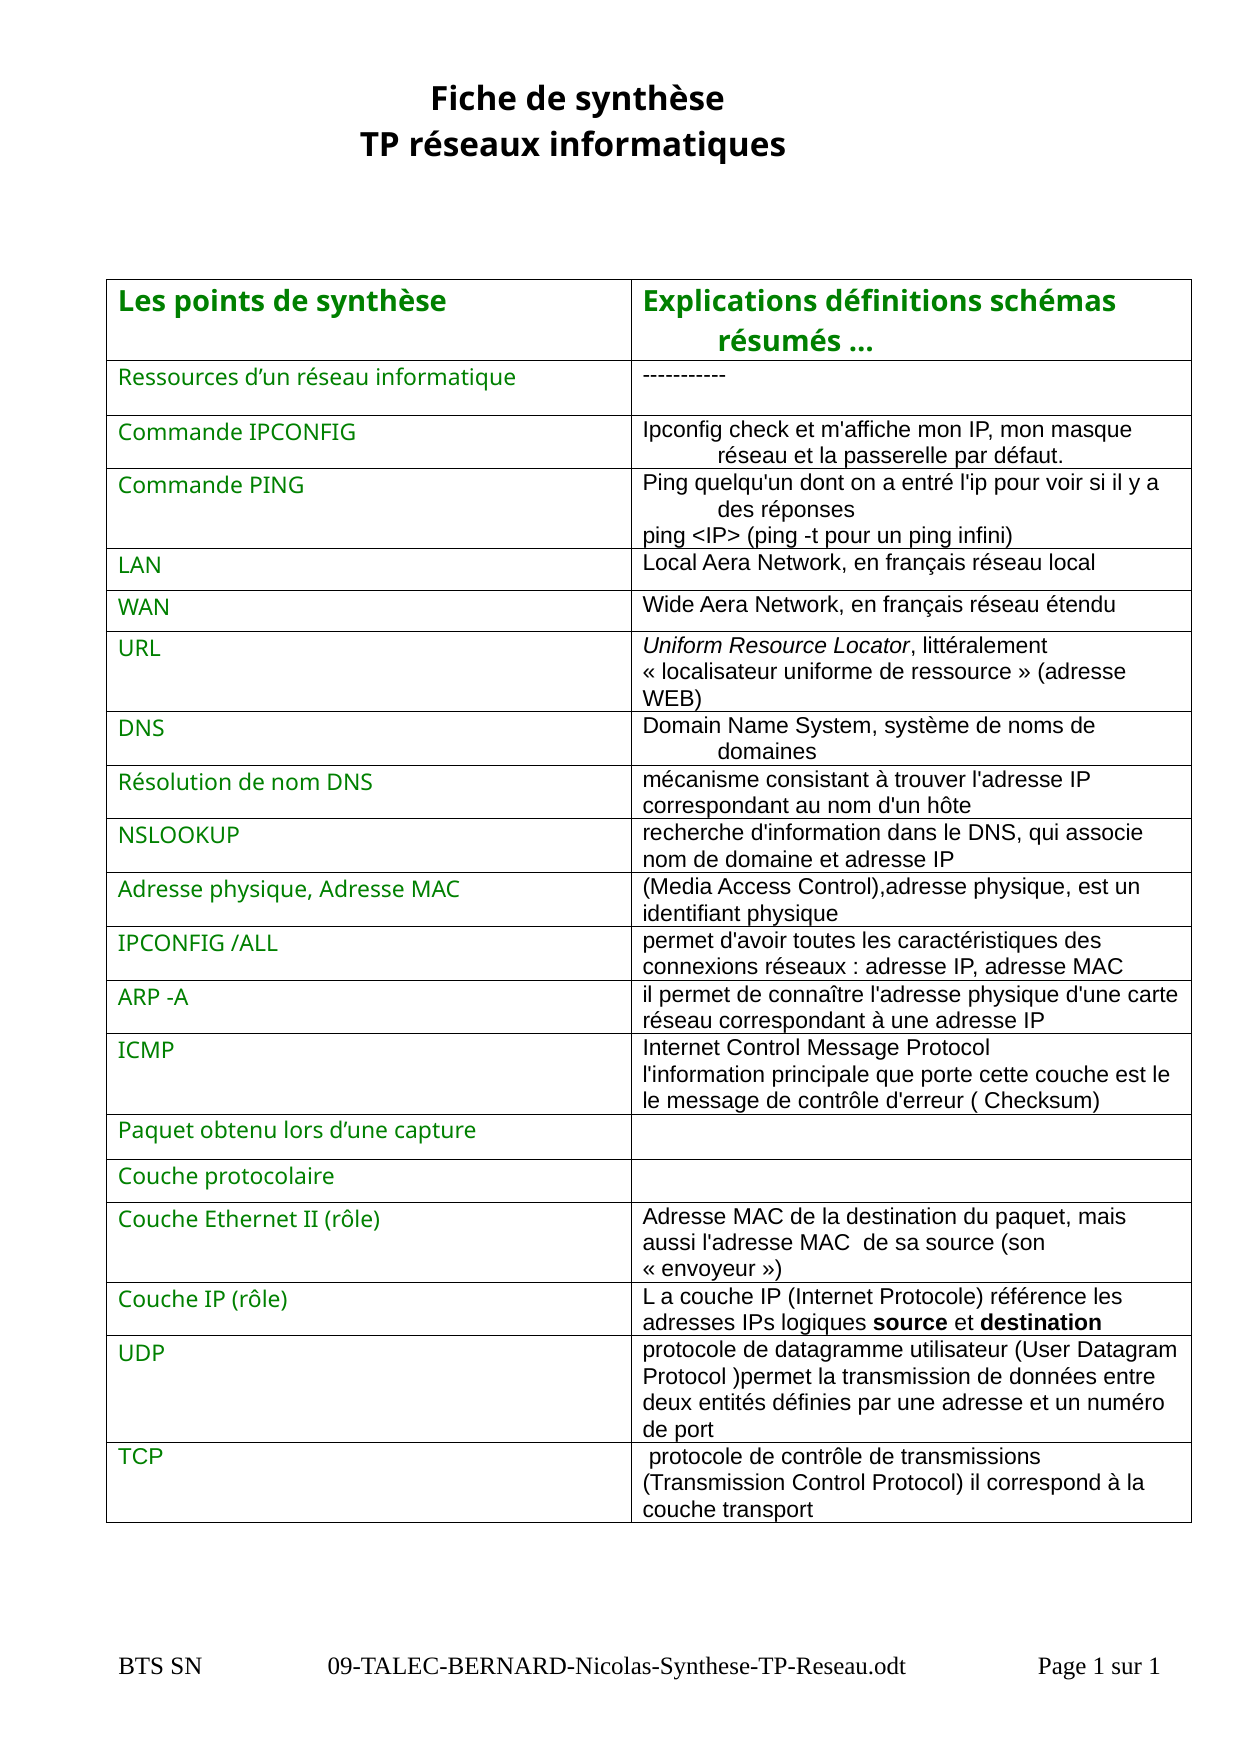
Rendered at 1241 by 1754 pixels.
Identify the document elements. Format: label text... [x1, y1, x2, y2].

table_cell UDP [107, 1336, 631, 1442]
table_cell Résolution de nom DNS [107, 766, 631, 818]
table_cell L a couche IP (Internet Protocole) référence les adresses IPs logiques source et destination [632, 1283, 1191, 1335]
table_cell Couche IP (rôle) [107, 1283, 631, 1335]
table_cell Couche Ethernet II (rôle) [107, 1203, 631, 1282]
table_cell mécanisme consistant à trouver l'adresse IP correspondant au nom d'un hôte [632, 766, 1191, 818]
table_cell il permet de connaître l'adresse physique d'une carte réseau correspondant à une adresse IP [632, 981, 1191, 1033]
table_cell Wide Aera Network, en français réseau étendu [632, 591, 1191, 631]
table_cell Adresse physique, Adresse MAC [107, 873, 631, 926]
table_cell Local Aera Network, en français réseau local [632, 549, 1191, 589]
table_cell Ping quelqu'un dont on a entré l'ip pour voir si il y a des réponses ping <IP> (ping -t pour un ping infini) [632, 469, 1191, 548]
table_header Explications définitions schémas résumés … [632, 280, 1191, 360]
table_cell Couche protocolaire [107, 1160, 631, 1202]
table_cell recherche d'information dans le DNS, qui associe nom de domaine et adresse IP [632, 819, 1191, 872]
table_cell [632, 1115, 1191, 1159]
table_cell protocole de contrôle de transmissions (Transmission Control Protocol) il correspond à la couche transport [632, 1443, 1191, 1522]
table_cell Ipconfig check et m'affiche mon IP, mon masque réseau et la passerelle par défaut. [632, 416, 1191, 468]
table_cell ICMP [107, 1034, 631, 1113]
table_cell WAN [107, 591, 631, 631]
table_cell ARP -A [107, 981, 631, 1033]
text Fiche de synthèse [119, 75, 1026, 120]
table_cell Domain Name System, système de noms de domaines [632, 712, 1191, 764]
table_cell protocole de datagramme utilisateur (User Datagram Protocol )permet la transmission de données entre deux entités définies par une adresse et un numéro de port [632, 1336, 1191, 1442]
table_cell Uniform Resource Locator, littéralement « localisateur uniforme de ressource » (adresse WEB) [632, 632, 1191, 711]
table_cell LAN [107, 549, 631, 589]
table_cell DNS [107, 712, 631, 764]
table_cell (Media Access Control),adresse physique, est un identifiant physique [632, 873, 1191, 926]
text TP réseaux informatiques [119, 120, 1026, 166]
table_cell Paquet obtenu lors d’une capture [107, 1115, 631, 1159]
table_cell Adresse MAC de la destination du paquet, mais aussi l'adresse MAC de sa source (son « envoyeur ») [632, 1203, 1191, 1282]
table_cell Ressources d’un réseau informatique [107, 361, 631, 414]
table_cell ----------- [632, 361, 1191, 414]
table_cell Commande PING [107, 469, 631, 548]
table_cell [632, 1160, 1191, 1202]
table_cell NSLOOKUP [107, 819, 631, 872]
table_cell Internet Control Message Protocol l'information principale que porte cette couche est le le message de contrôle d'erreur ( Checksum) [632, 1034, 1191, 1113]
table_cell IPCONFIG /ALL [107, 927, 631, 979]
table_cell permet d'avoir toutes les caractéristiques des connexions réseaux : adresse IP, adresse MAC [632, 927, 1191, 979]
table_cell URL [107, 632, 631, 711]
table_cell Commande IPCONFIG [107, 416, 631, 468]
table_header Les points de synthèse [107, 280, 631, 360]
table_cell TCP [107, 1443, 631, 1522]
